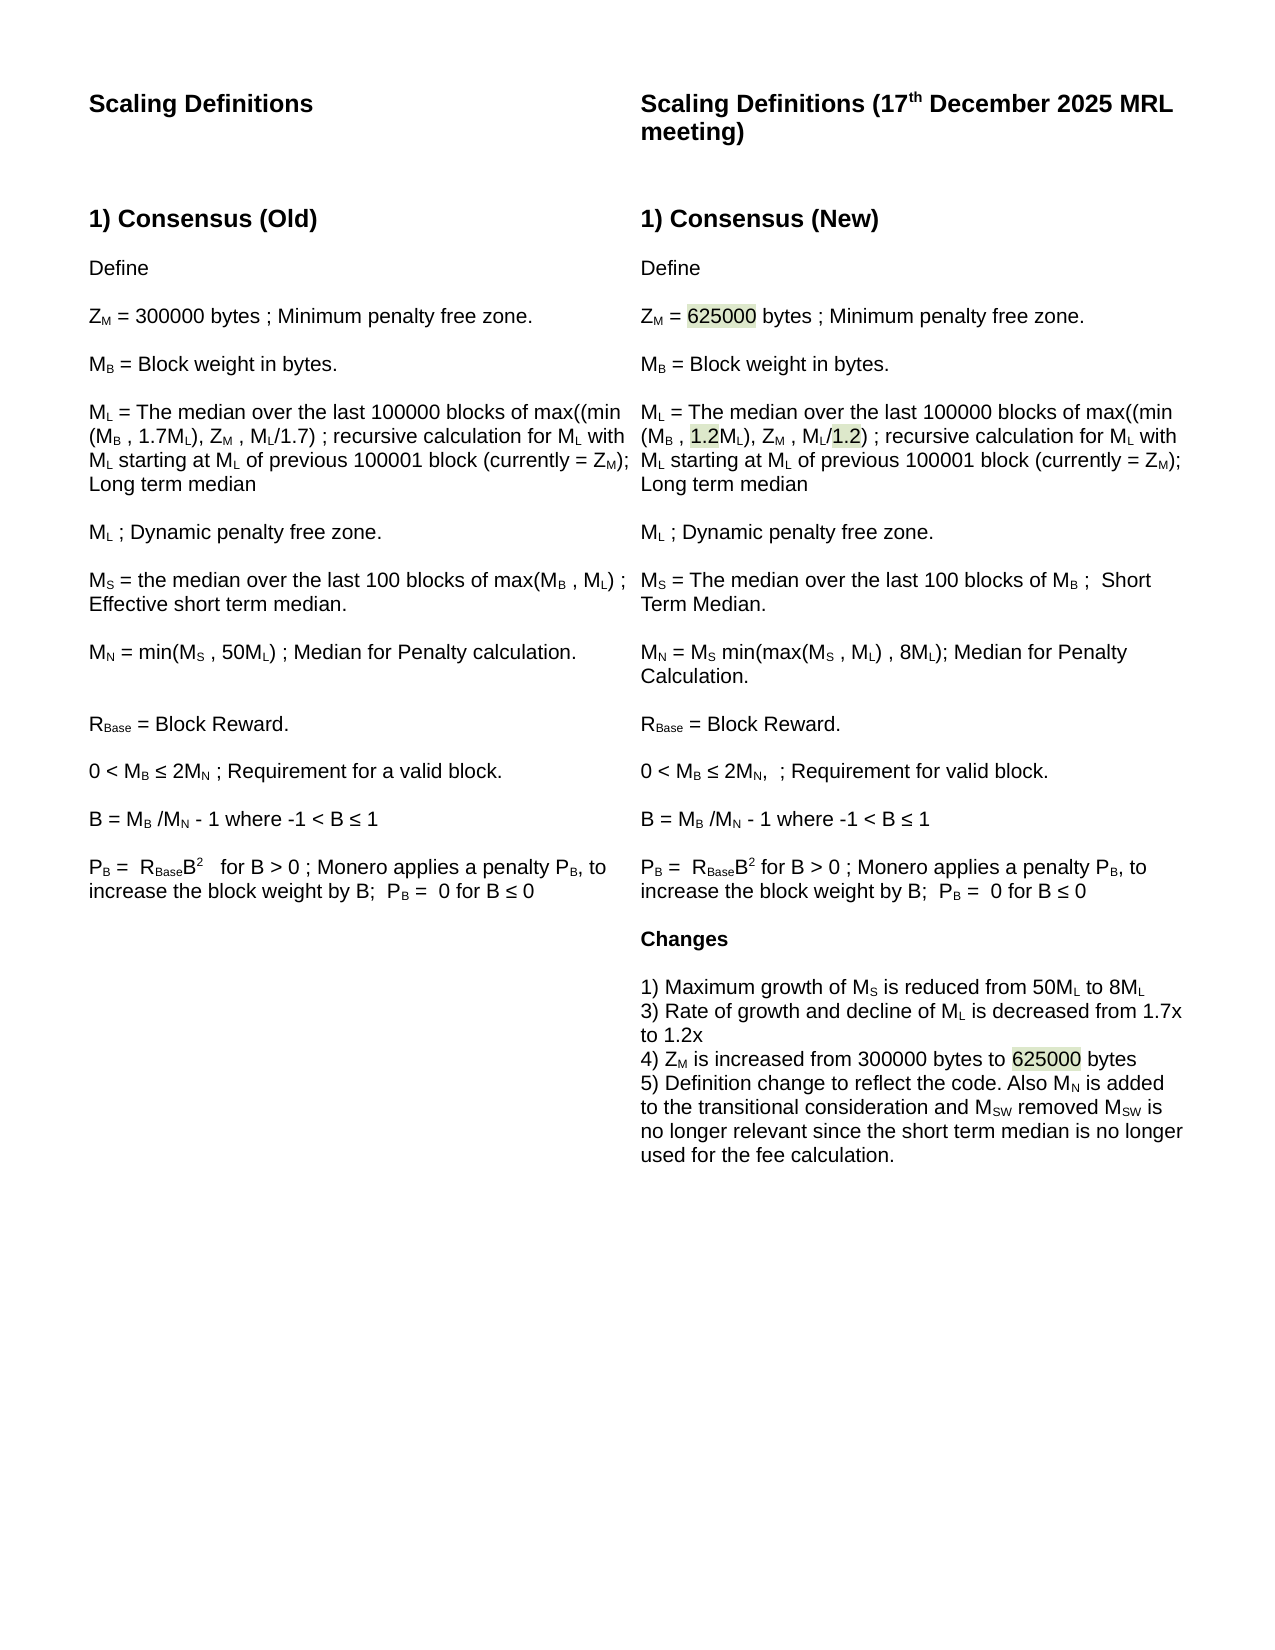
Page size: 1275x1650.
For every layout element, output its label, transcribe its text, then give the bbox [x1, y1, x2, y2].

text ZM = 625000 bytes ; Minimum penalty free zone. [640, 304, 1186, 328]
text RBase = Block Reward. [88, 711, 634, 735]
text 1) Maximum growth of MS is reduced from 50ML to 8ML [640, 975, 1186, 999]
text 5) Definition change to reflect the code. Also MN is added to the transitional consideration and MSW removed MSW is no longer relevant since the short term median is no longer used for the fee calculation. [640, 1071, 1186, 1167]
text 3) Rate of growth and decline of ML is decreased from 1.7x to 1.2x [640, 999, 1186, 1047]
text Changes [640, 927, 1186, 951]
text Define [640, 256, 1186, 280]
text 1) Consensus (New) [640, 203, 1186, 232]
text 0 < MB ≤ 2MN ; Requirement for a valid block. [88, 759, 634, 783]
text MS = the median over the last 100 blocks of max(MB , ML) ; Effective short term median. [88, 568, 634, 616]
text ML ; Dynamic penalty free zone. [640, 520, 1186, 544]
text MS = The median over the last 100 blocks of MB ; Short Term Median. [640, 568, 1186, 616]
text ML = The median over the last 100000 blocks of max((min (MB , 1.7ML), ZM , ML/1.7) ; recursive calculation for ML with ML starting at ML of previous 100001 block (currently = ZM); Long term median [88, 400, 634, 496]
text RBase = Block Reward. [640, 711, 1186, 735]
text 1) Consensus (Old) [88, 203, 634, 232]
text Scaling Definitions [88, 88, 634, 146]
text MB = Block weight in bytes. [88, 352, 634, 376]
text Define [88, 256, 634, 280]
text MB = Block weight in bytes. [640, 352, 1186, 376]
text Scaling Definitions (17th December 2025 MRL meeting) [640, 88, 1186, 146]
text 0 < MB ≤ 2MN, ; Requirement for valid block. [640, 759, 1186, 783]
text MN = min(MS , 50ML) ; Median for Penalty calculation. [88, 639, 634, 663]
text MN = MS min(max(MS , ML) , 8ML); Median for Penalty Calculation. [640, 639, 1186, 687]
text ML ; Dynamic penalty free zone. [88, 520, 634, 544]
text PB = RBaseB2 for B > 0 ; Monero applies a penalty PB, to increase the block weight by B; PB = 0 for B ≤ 0 [88, 855, 634, 903]
text 4) ZM is increased from 300000 bytes to 625000 bytes [640, 1047, 1186, 1071]
text ZM = 300000 bytes ; Minimum penalty free zone. [88, 304, 634, 328]
text B = MB /MN - 1 where -1 < B ≤ 1 [640, 807, 1186, 831]
text ML = The median over the last 100000 blocks of max((min (MB , 1.2ML), ZM , ML/1.2) ; recursive calculation for ML with ML starting at ML of previous 100001 block (currently = ZM); Long term median [640, 400, 1186, 496]
text PB = RBaseB2 for B > 0 ; Monero applies a penalty PB, to increase the block weight by B; PB = 0 for B ≤ 0 [640, 855, 1186, 903]
text B = MB /MN - 1 where -1 < B ≤ 1 [88, 807, 634, 831]
